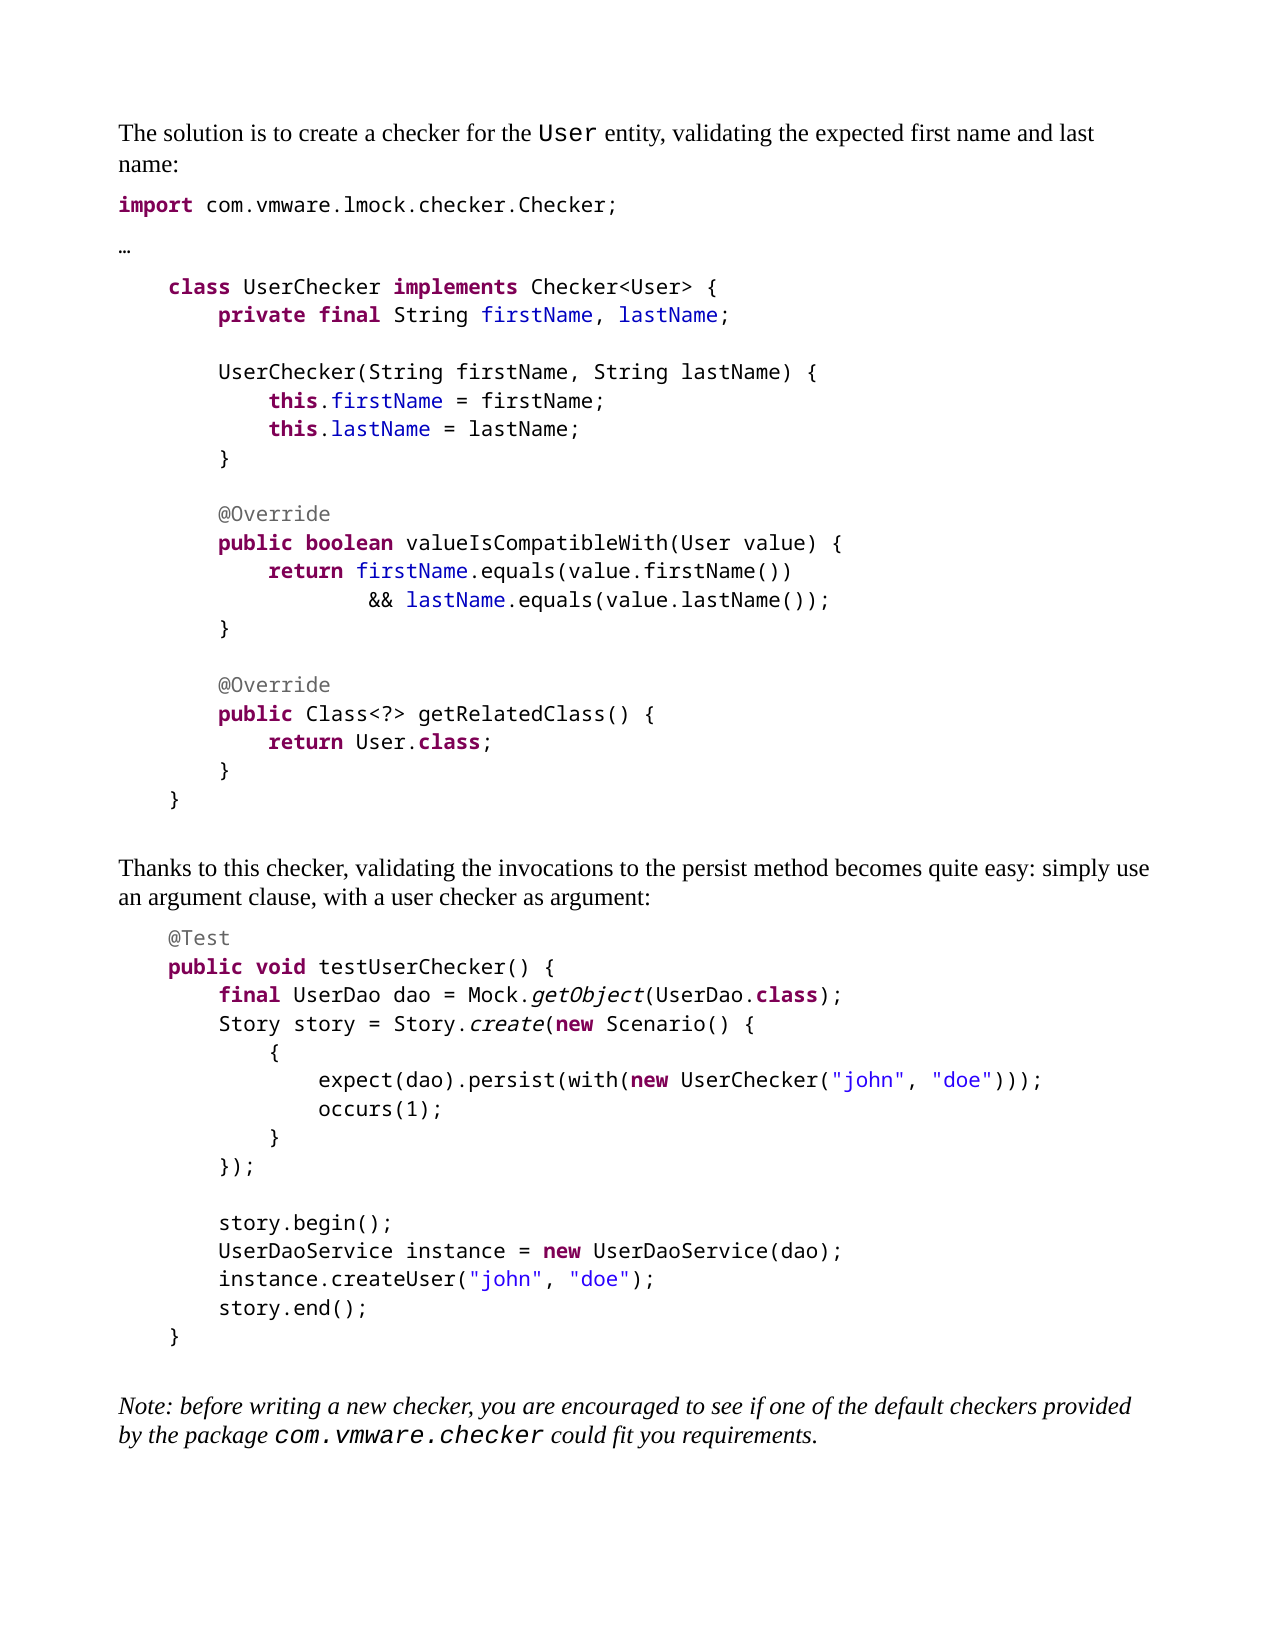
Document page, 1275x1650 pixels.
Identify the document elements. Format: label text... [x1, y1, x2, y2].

text Story story = Story.create(new Scenario() { [118, 1009, 1157, 1037]
text return User.class; [118, 727, 1157, 756]
text } [118, 784, 1157, 812]
text && lastName.equals(value.lastName()); [118, 585, 1157, 613]
text story.begin(); [118, 1208, 1157, 1236]
text @Override [118, 670, 1157, 699]
text } [118, 1122, 1157, 1151]
text return firstName.equals(value.firstName()) [118, 556, 1157, 585]
text The solution is to create a checker for the User entity, validating the expected first name and last name: [118, 118, 1157, 178]
text public void testUserChecker() { [118, 952, 1157, 980]
text Thanks to this checker, validating the invocations to the persist method becomes quite easy: simply use an argument clause, with a user checker as argument: [118, 853, 1157, 911]
text @Override [118, 499, 1157, 528]
text … [118, 231, 1157, 259]
text Note: before writing a new checker, you are encouraged to see if one of the default checkers provided by the package com.vmware.checker could fit you requirements. [118, 1391, 1157, 1451]
text import com.vmware.lmock.checker.Checker; [118, 190, 1157, 219]
text @Test [118, 923, 1157, 952]
text public Class<?> getRelatedClass() { [118, 699, 1157, 727]
text this.firstName = firstName; [118, 386, 1157, 414]
text } [118, 756, 1157, 784]
text UserDaoService instance = new UserDaoService(dao); [118, 1236, 1157, 1264]
text UserChecker(String firstName, String lastName) { [118, 357, 1157, 386]
text } [118, 1321, 1157, 1350]
text }); [118, 1151, 1157, 1179]
text final UserDao dao = Mock.getObject(UserDao.class); [118, 980, 1157, 1009]
text public boolean valueIsCompatibleWith(User value) { [118, 528, 1157, 556]
text instance.createUser("john", "doe"); [118, 1264, 1157, 1293]
text } [118, 613, 1157, 642]
text occurs(1); [118, 1094, 1157, 1122]
text } [118, 443, 1157, 471]
text story.end(); [118, 1293, 1157, 1321]
text expect(dao).persist(with(new UserChecker("john", "doe"))); [118, 1066, 1157, 1094]
text { [118, 1037, 1157, 1066]
text this.lastName = lastName; [118, 414, 1157, 443]
text class UserChecker implements Checker<User> { [118, 272, 1157, 301]
text private final String firstName, lastName; [118, 301, 1157, 329]
